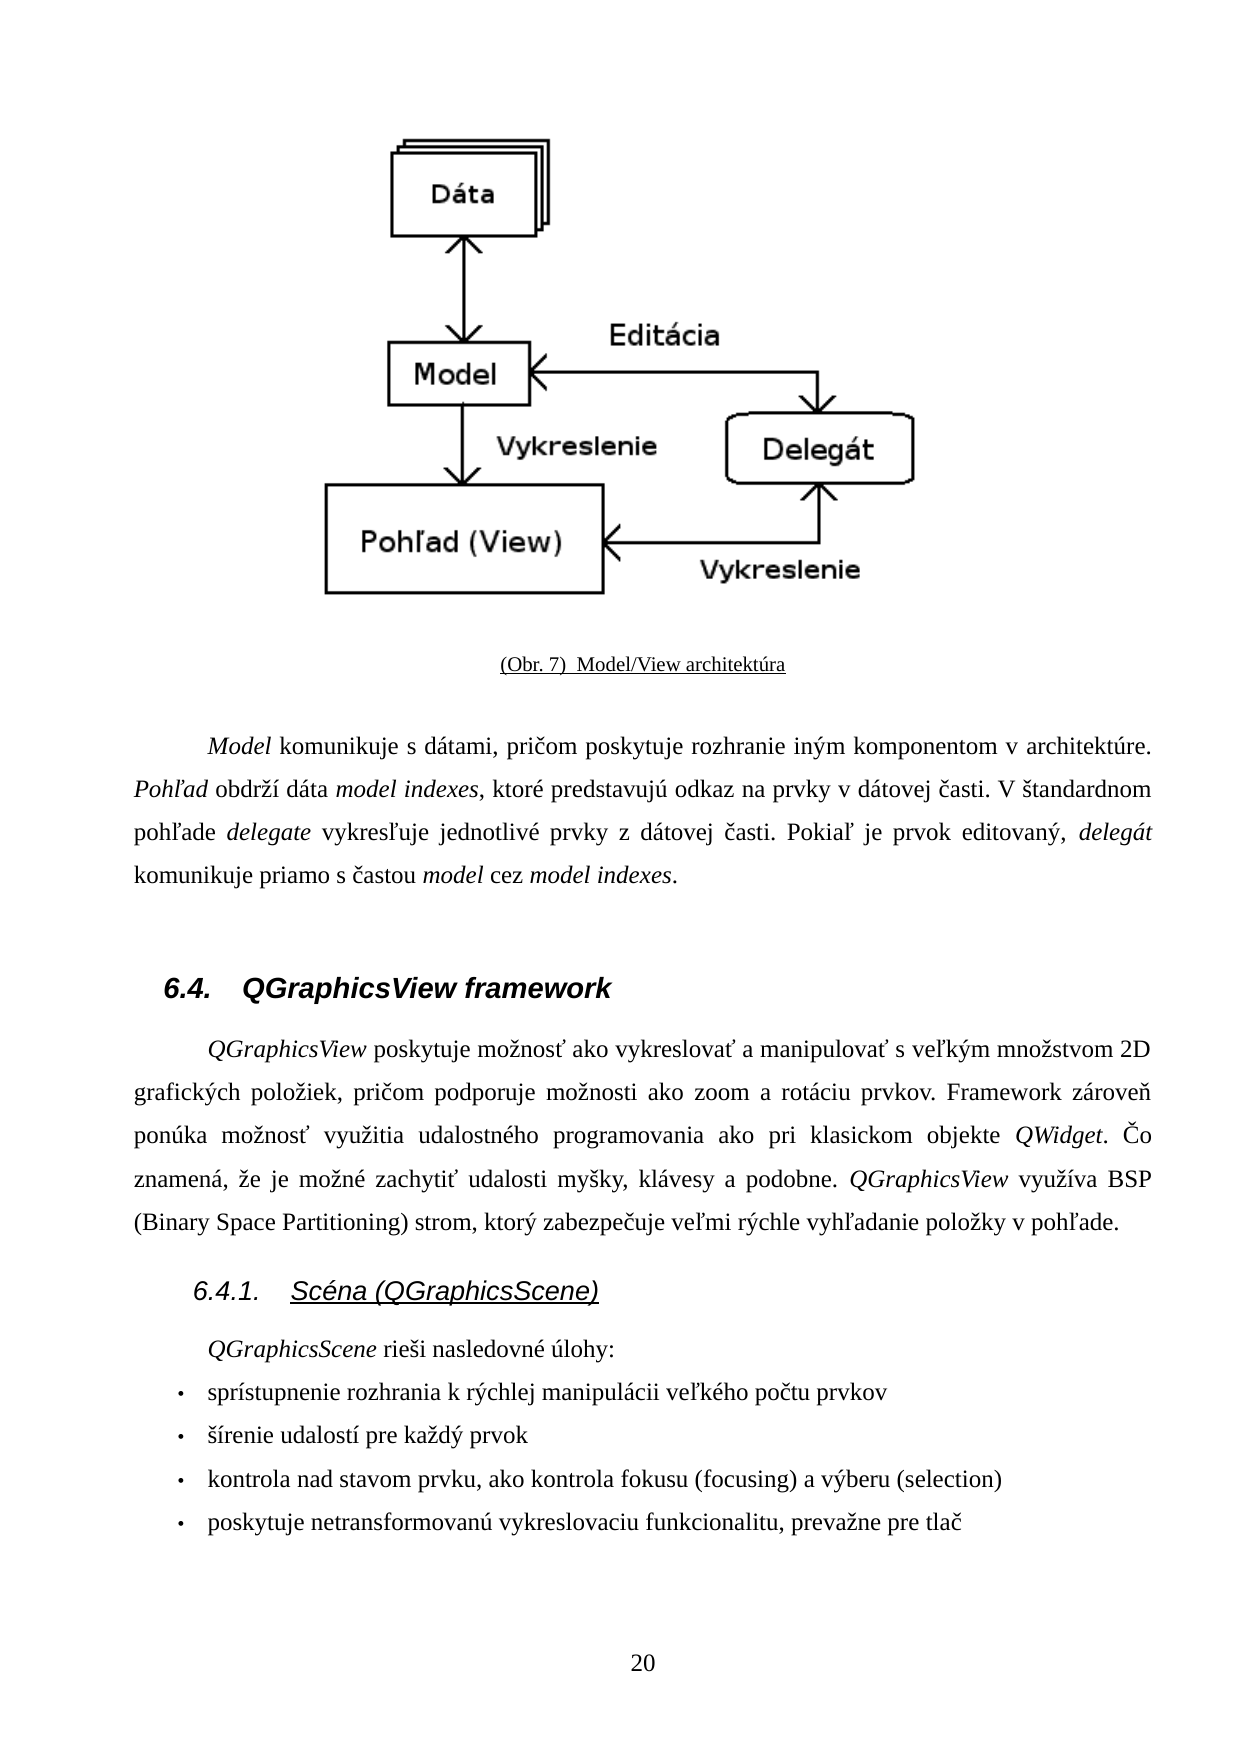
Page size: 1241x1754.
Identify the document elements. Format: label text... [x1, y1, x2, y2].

subtitle Scéna (QGraphicsScene) [193, 1275, 1152, 1306]
text (Obr. 7) Model/View architektúra [133, 133, 1152, 676]
list šírenie udalostí pre každý prvok [178, 1421, 1152, 1449]
text Model komunikuje s dátami, pričom poskytuje rozhranie iným komponentom v architektúre. Pohľad obdrží dáta model indexes, ktoré predstavujú odkaz na prvky v dátovej časti. V štandardnom pohľade delegate vykresľuje jednotlivé prvky z dátovej časti. Pokiaľ je prvok editovaný, delegát komunikuje priamo s častou model cez model indexes. [133, 731, 1152, 889]
text QGraphicsView poskytuje možnosť ako vykreslovať a manipulovať s veľkým množstvom 2D grafických položiek, pričom podporuje možnosti ako zoom a rotáciu prvkov. Framework zároveň ponúka možnosť využitia udalostného programovania ako pri klasickom objekte QWidget. Čo znamená, že je možné zachytiť udalosti myšky, klávesy a podobne. QGraphicsView využíva BSP (Binary Space Partitioning) strom, ktorý zabezpečuje veľmi rýchle vyhľadanie položky v pohľade. [133, 1034, 1152, 1236]
picture [289, 133, 996, 640]
list sprístupnenie rozhrania k rýchlej manipulácii veľkého počtu prvkov [178, 1377, 1152, 1406]
list poskytuje netransformovanú vykreslovaciu funkcionalitu, prevažne pre tlač [178, 1507, 1152, 1536]
text QGraphicsScene rieši nasledovné úlohy: [133, 1334, 1152, 1363]
subtitle QGraphicsView framework [163, 972, 1152, 1005]
list kontrola nad stavom prvku, ako kontrola fokusu (focusing) a výberu (selection) [178, 1464, 1152, 1492]
